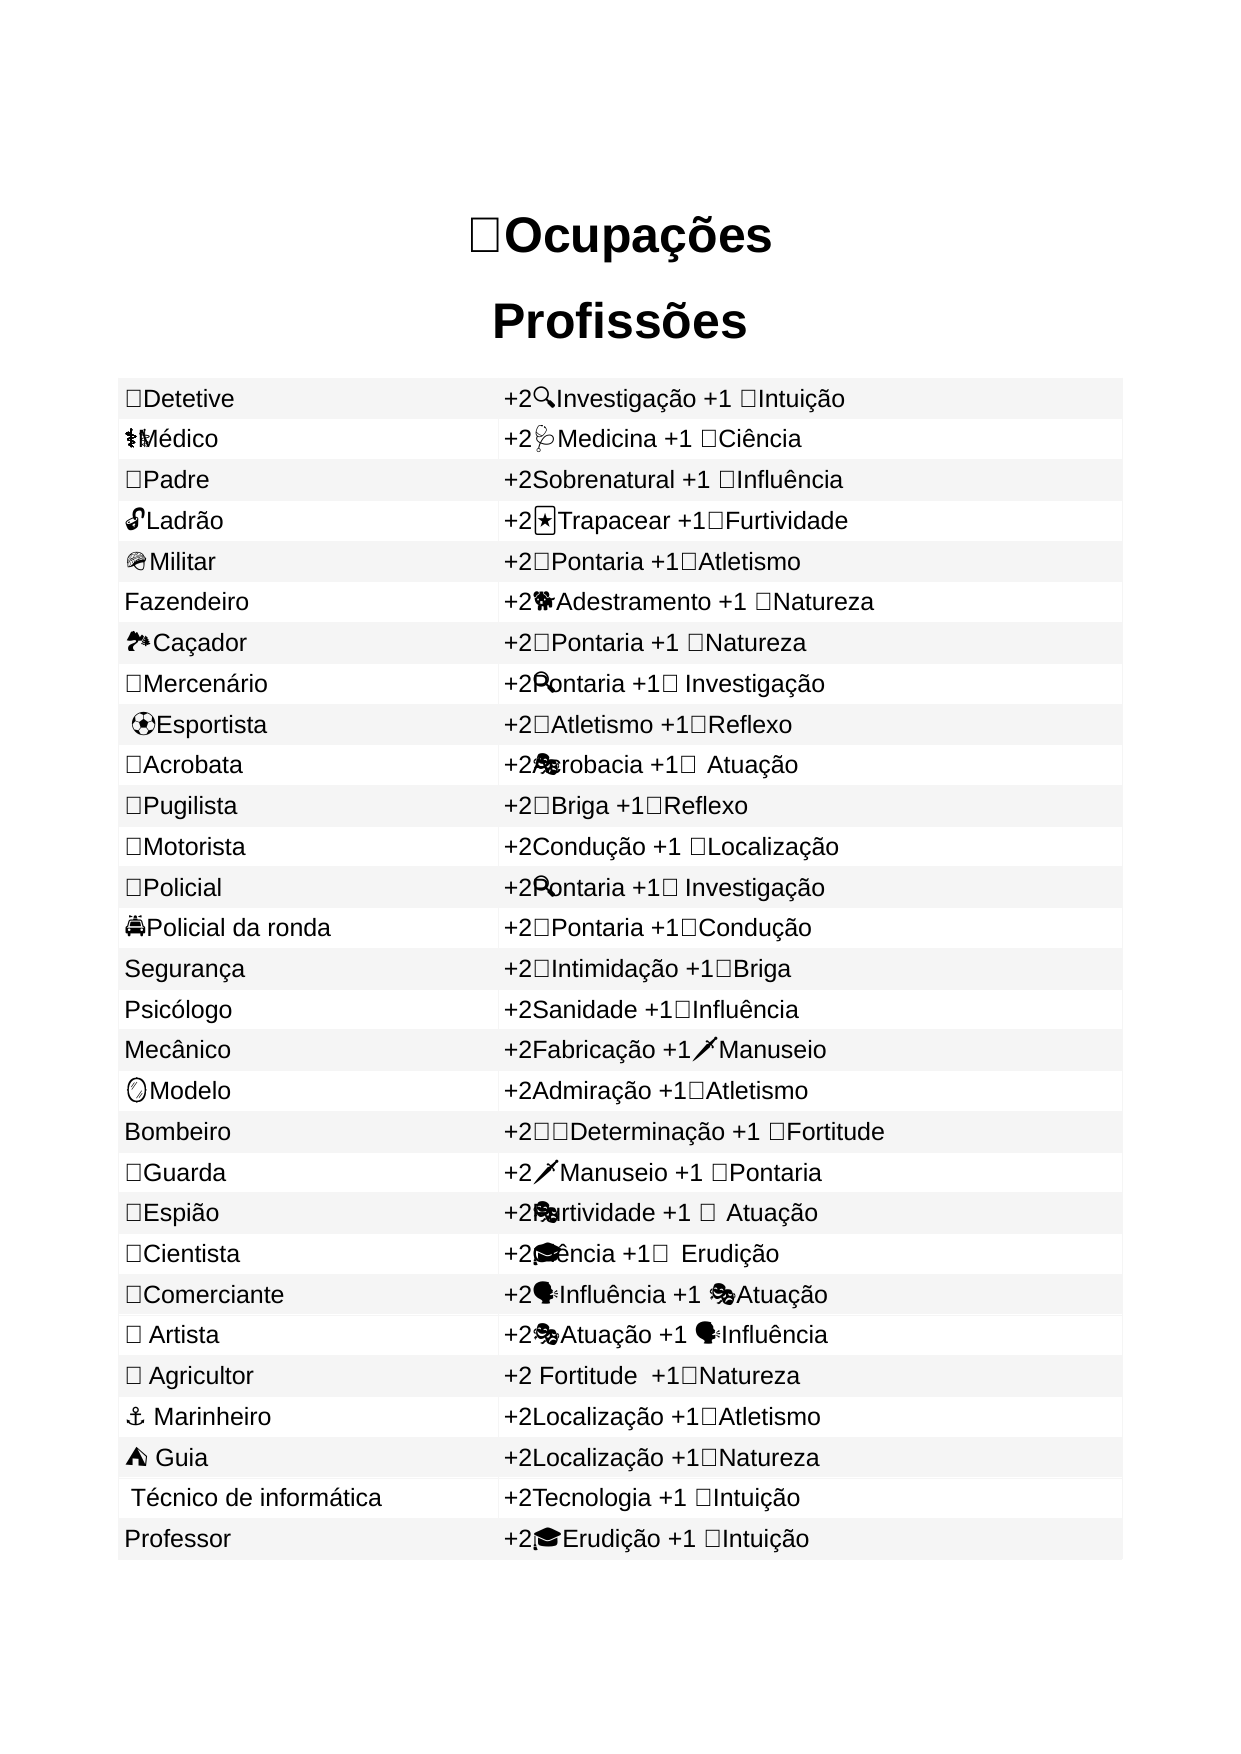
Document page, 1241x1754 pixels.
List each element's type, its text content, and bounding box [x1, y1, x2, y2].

table_cell +2🎯Pontaria +1🛞Condução [499, 908, 1122, 948]
table_cell 🧑‍🏫Professor [119, 1519, 498, 1559]
table_header +2🔍Investigação +1 💡Intuição [499, 379, 1122, 418]
table_cell 🧮Comerciante [119, 1275, 498, 1314]
table_cell 🛋️Psicólogo [119, 990, 498, 1029]
table_cell 🛑Guarda [119, 1153, 498, 1192]
table_cell 🌱 Agricultor [119, 1356, 498, 1396]
table_cell +2🛞Condução +1 🗺️Localização [499, 827, 1122, 866]
table_cell 👮Policial [119, 867, 498, 907]
table_cell +2🐕Adestramento +1 🌳Natureza [499, 582, 1122, 622]
table_cell +2🎭Atuação +1 🗣️Influência [499, 1316, 1122, 1355]
table_cell +2🧗🏻Determinação +1 🏋Fortitude [499, 1112, 1122, 1152]
table_cell +2🤸Acrobacia +1🎭Atuação [499, 745, 1122, 785]
table_cell 🏞Caçador [119, 623, 498, 663]
table_cell 🥊Pugilista [119, 786, 498, 826]
table_cell +2🗡️Manuseio +1 🎯Pontaria [499, 1153, 1122, 1192]
table_cell +2🃏Trapacear +1🥷Furtividade [499, 501, 1122, 541]
table_cell +2🥷Furtividade +1 🎭Atuação [499, 1193, 1122, 1233]
subtitle 💼Ocupações [118, 205, 1122, 263]
table_cell 🪞Modelo [119, 1071, 498, 1111]
table_cell 🔓Ladrão [119, 501, 498, 541]
table_cell 🚔Policial da ronda [119, 908, 498, 948]
table_cell 👨‍🌾Fazendeiro [119, 582, 498, 622]
table_cell ⚓ Marinheiro [119, 1397, 498, 1437]
table_cell +2🗺️Localização +1🌳Natureza [499, 1438, 1122, 1477]
table_cell 🔬Cientista [119, 1234, 498, 1274]
table_cell +2🗺️Localização +1🏃Atletismo [499, 1397, 1122, 1437]
table_cell 🧑‍⚕️Médico [119, 419, 498, 459]
table_cell +2🎯Pontaria +1🔍Investigação [499, 867, 1122, 907]
table_cell +2👻Sobrenatural +1 🗣️Influência [499, 460, 1122, 500]
table_cell +2🎯Pontaria +1🔍Investigação [499, 664, 1122, 703]
table_cell ⛺ Guia [119, 1438, 498, 1477]
table_cell +2🎓Erudição +1 💡Intuição [499, 1519, 1122, 1559]
table_cell +2 🏋️Fortitude +1🌳Natureza [499, 1356, 1122, 1396]
table_cell +2🗣️Influência +1 🎭Atuação [499, 1275, 1122, 1314]
table_cell +2🧰Fabricação +1🗡️Manuseio [499, 1030, 1122, 1070]
table_cell +2🏃Atletismo +1🤺Reflexo [499, 705, 1122, 744]
table_cell 📿Padre [119, 460, 498, 500]
table_cell +2🎯Pontaria +1🏃Atletismo [499, 542, 1122, 581]
table_cell 🕶️Segurança [119, 949, 498, 989]
table_cell +2🫵Intimidação +1🥊Briga [499, 949, 1122, 989]
table_cell ⚽Esportista [119, 705, 498, 744]
table_cell +2🎯Pontaria +1 🌳Natureza [499, 623, 1122, 663]
table_cell +2🧬Ciência +1🎓Erudição [499, 1234, 1122, 1274]
subtitle Profissões [118, 291, 1122, 349]
table_cell +2🩺Medicina +1 🧬Ciência [499, 419, 1122, 459]
table_cell 🥸Espião [119, 1193, 498, 1233]
table_cell +2🎖️Admiração +1🏃Atletismo [499, 1071, 1122, 1111]
table_cell 📸 Artista [119, 1316, 498, 1355]
table_cell +2🥊Briga +1🤺Reflexo [499, 786, 1122, 826]
table_cell 🧑‍🚒Bombeiro [119, 1112, 498, 1152]
table_cell 🚗Motorista [119, 827, 498, 866]
table_cell +2🧘Sanidade +1🗣️Influência [499, 990, 1122, 1029]
table_cell 🤑Mercenário [119, 664, 498, 703]
table_header 🔎Detetive [119, 379, 498, 418]
table_cell +2🖥️Tecnologia +1 💡Intuição [499, 1479, 1122, 1518]
table_cell 🧑‍💻 Técnico de informática [119, 1479, 498, 1518]
table_cell 🤸Acrobata [119, 745, 498, 785]
table_cell 🪖Militar [119, 542, 498, 581]
table_cell 🧑‍🔧Mecânico [119, 1030, 498, 1070]
